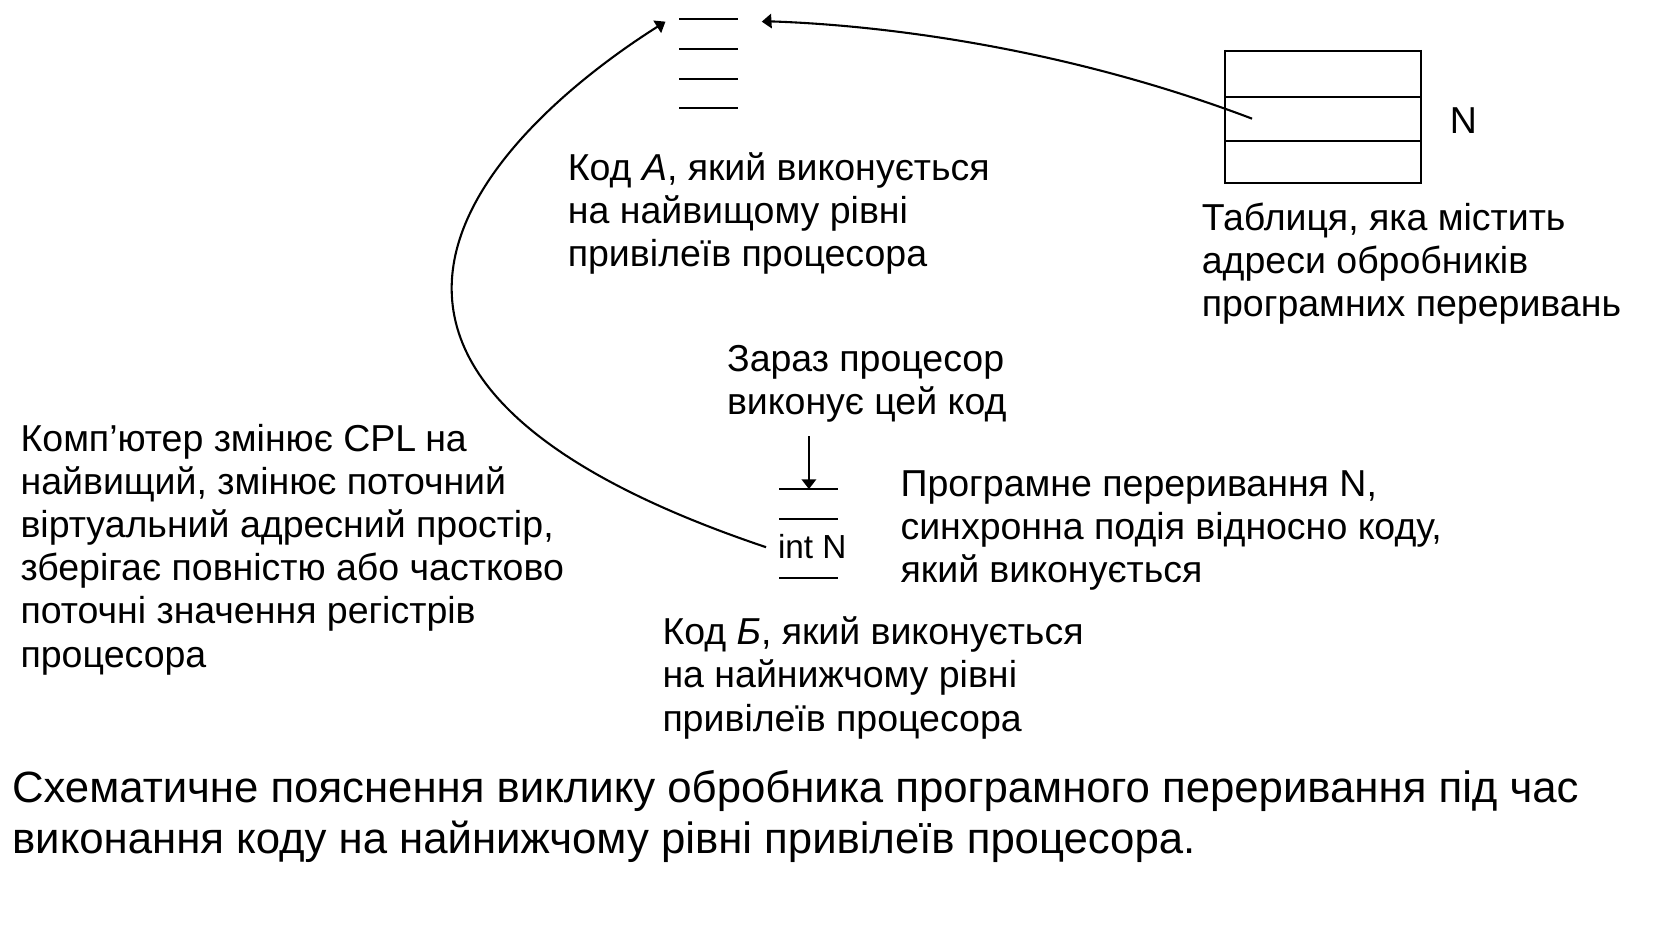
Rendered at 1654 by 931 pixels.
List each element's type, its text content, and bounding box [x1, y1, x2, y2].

table_cell Схематичне пояснення виклику обробника програмного переривання під час виконання коду на найнижчому рівні привілеїв процесора. [12, 762, 1642, 862]
table_header [12, 0, 1642, 762]
